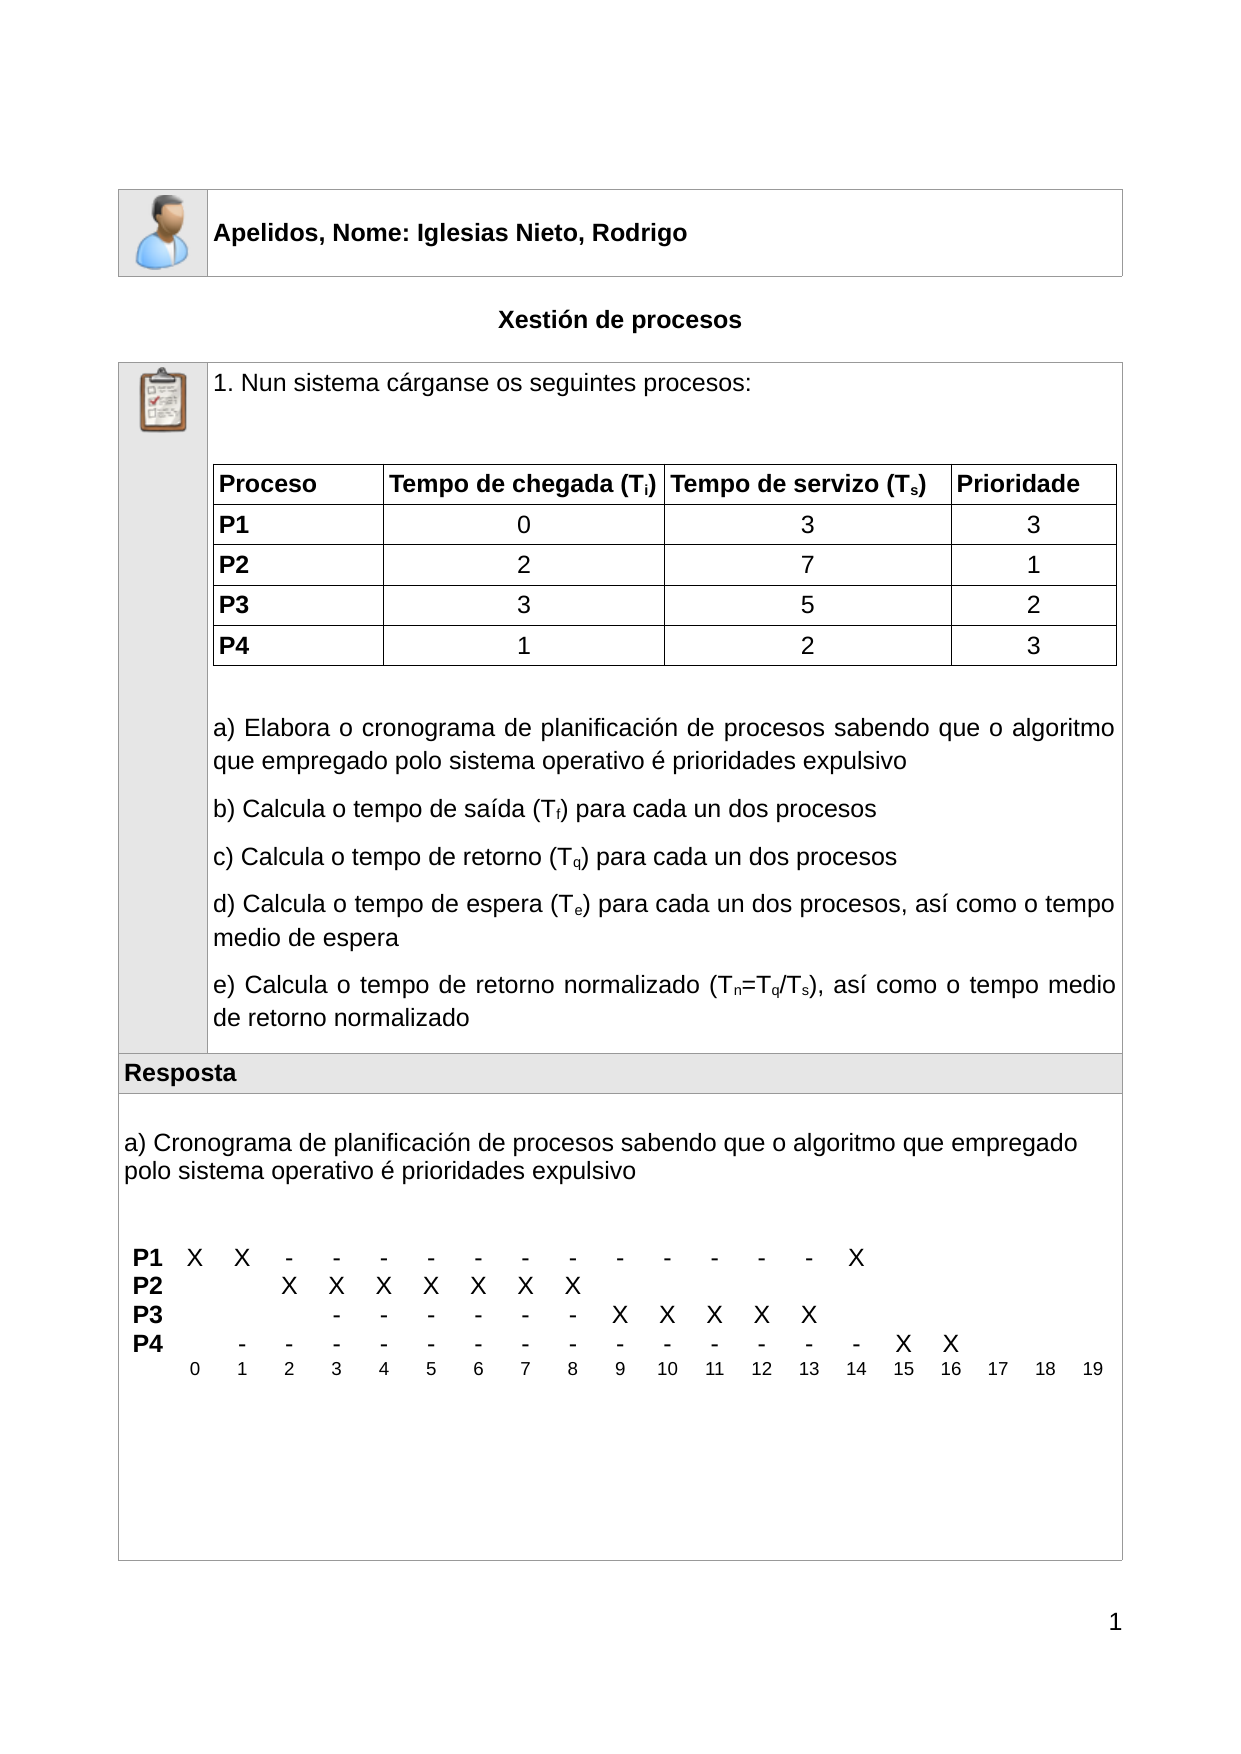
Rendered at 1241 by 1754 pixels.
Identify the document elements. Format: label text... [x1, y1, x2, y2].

table_header - [785, 1243, 833, 1271]
table_cell [927, 1300, 974, 1329]
table_cell [974, 1271, 1022, 1300]
table_header 1. Nun sistema cárganse os seguintes procesos: a) Elabora o cronograma de planificación de procesos sabendo que o algoritmo que empregado polo sistema operativo é prioridades expulsivo b) Calcula o tempo de saída (Tf) para cada un dos procesos c) Calcula o tempo de retorno (Tq) para cada un dos procesos d) Calcula o tempo de espera (Te) para cada un dos procesos, así como o tempo medio de espera e) Calcula o tempo de retorno normalizado (Tn=Tq/Ts), así como o tempo medio de retorno normalizado [208, 363, 1122, 1053]
table_cell Resposta [119, 1054, 1122, 1093]
table_header - [549, 1243, 596, 1271]
table_cell X [927, 1329, 974, 1357]
table_cell 4 [360, 1358, 407, 1386]
table_header [119, 190, 207, 276]
table_cell [738, 1271, 785, 1300]
table_cell X [738, 1300, 785, 1329]
table_cell X [407, 1271, 454, 1300]
table_cell [1022, 1271, 1069, 1300]
table_header - [691, 1243, 738, 1271]
table_cell 16 [927, 1358, 974, 1386]
table_header Tempo de servizo (Ts) [665, 465, 951, 504]
table_cell 3 [665, 505, 951, 544]
table_cell - [407, 1300, 454, 1329]
table_header X [833, 1243, 880, 1271]
table_header [974, 1243, 1022, 1271]
table_cell [1069, 1329, 1116, 1357]
table_header [880, 1243, 927, 1271]
table_cell - [313, 1300, 360, 1329]
picture [125, 195, 201, 270]
table_cell X [691, 1300, 738, 1329]
table_cell 3 [313, 1358, 360, 1386]
table_cell [880, 1271, 927, 1300]
table_cell P3 [124, 1300, 171, 1329]
table_header - [644, 1243, 691, 1271]
table_cell a) Cronograma de planificación de procesos sabendo que o algoritmo que empregado polo sistema operativo é prioridades expulsivo [119, 1094, 1122, 1560]
table_cell - [313, 1329, 360, 1357]
table_header - [313, 1243, 360, 1271]
table_cell - [455, 1329, 502, 1357]
picture [130, 367, 195, 433]
table_header X [171, 1243, 218, 1271]
table_cell [218, 1271, 266, 1300]
table_cell [833, 1271, 880, 1300]
table_cell [927, 1271, 974, 1300]
table_cell - [502, 1300, 549, 1329]
table_cell - [738, 1329, 785, 1357]
table_cell X [596, 1300, 643, 1329]
table_cell X [785, 1300, 833, 1329]
table_cell [171, 1329, 218, 1357]
table_cell [124, 1358, 171, 1386]
table_cell X [549, 1271, 596, 1300]
table_cell [974, 1329, 1022, 1357]
table_cell - [833, 1329, 880, 1357]
table_header Apelidos, Nome: Iglesias Nieto, Rodrigo [208, 190, 1122, 276]
table_cell 15 [880, 1358, 927, 1386]
table_header - [455, 1243, 502, 1271]
table_cell 12 [738, 1358, 785, 1386]
table_cell 9 [596, 1358, 643, 1386]
table_cell - [549, 1329, 596, 1357]
table_cell [691, 1271, 738, 1300]
table_header [1069, 1243, 1116, 1271]
table_header - [360, 1243, 407, 1271]
table_cell 19 [1069, 1358, 1116, 1386]
table_cell X [880, 1329, 927, 1357]
table_cell 3 [384, 586, 664, 625]
table_cell 3 [952, 505, 1116, 544]
table_cell 2 [952, 586, 1116, 625]
table_cell [171, 1300, 218, 1329]
table_cell [1022, 1300, 1069, 1329]
table_cell 3 [952, 626, 1116, 665]
table_cell 5 [665, 586, 951, 625]
table_cell - [218, 1329, 266, 1357]
text Xestión de procesos [118, 304, 1122, 333]
table_cell [785, 1271, 833, 1300]
table_cell [880, 1300, 927, 1329]
table_header - [738, 1243, 785, 1271]
table_cell 2 [665, 626, 951, 665]
table_header [927, 1243, 974, 1271]
table_header - [407, 1243, 454, 1271]
table_cell 0 [171, 1358, 218, 1386]
table_cell 1 [384, 626, 664, 665]
table_cell [974, 1300, 1022, 1329]
table_cell [218, 1300, 266, 1329]
table_cell - [360, 1300, 407, 1329]
table_header P1 [124, 1243, 171, 1271]
table_cell P2 [124, 1271, 171, 1300]
table_cell 14 [833, 1358, 880, 1386]
table_cell P4 [124, 1329, 171, 1357]
table_cell 5 [407, 1358, 454, 1386]
table_header [119, 363, 207, 1053]
table_header Proceso [214, 465, 383, 504]
table_cell X [502, 1271, 549, 1300]
table_header - [502, 1243, 549, 1271]
table_cell - [644, 1329, 691, 1357]
table_cell [1022, 1329, 1069, 1357]
table_header - [266, 1243, 313, 1271]
table_cell [266, 1300, 313, 1329]
table_cell - [596, 1329, 643, 1357]
table_cell [644, 1271, 691, 1300]
table_cell 0 [384, 505, 664, 544]
table_cell - [360, 1329, 407, 1357]
table_cell 13 [785, 1358, 833, 1386]
table_cell [1069, 1271, 1116, 1300]
table_header Prioridade [952, 465, 1116, 504]
table_cell 1 [952, 545, 1116, 584]
table_cell - [691, 1329, 738, 1357]
table_header X [218, 1243, 266, 1271]
table_cell 2 [384, 545, 664, 584]
table_cell 2 [266, 1358, 313, 1386]
table_header [1022, 1243, 1069, 1271]
table_header - [596, 1243, 643, 1271]
table_cell 6 [455, 1358, 502, 1386]
table_cell - [785, 1329, 833, 1357]
table_cell - [407, 1329, 454, 1357]
table_cell 8 [549, 1358, 596, 1386]
table_cell X [644, 1300, 691, 1329]
table_cell P2 [214, 545, 383, 584]
table_cell 1 [218, 1358, 266, 1386]
table_cell [833, 1300, 880, 1329]
table_cell 11 [691, 1358, 738, 1386]
table_cell [1069, 1300, 1116, 1329]
table_header Tempo de chegada (Ti) [384, 465, 664, 504]
table_cell X [360, 1271, 407, 1300]
table_cell P4 [214, 626, 383, 665]
table_cell - [455, 1300, 502, 1329]
table_cell - [502, 1329, 549, 1357]
table_cell X [266, 1271, 313, 1300]
table_cell 17 [974, 1358, 1022, 1386]
table_cell 7 [665, 545, 951, 584]
table_cell P3 [214, 586, 383, 625]
table_cell - [549, 1300, 596, 1329]
table_cell [171, 1271, 218, 1300]
table_cell P1 [214, 505, 383, 544]
table_cell X [313, 1271, 360, 1300]
table_cell 10 [644, 1358, 691, 1386]
table_cell 7 [502, 1358, 549, 1386]
table_cell - [266, 1329, 313, 1357]
table_cell [596, 1271, 643, 1300]
table_cell X [455, 1271, 502, 1300]
table_cell 18 [1022, 1358, 1069, 1386]
